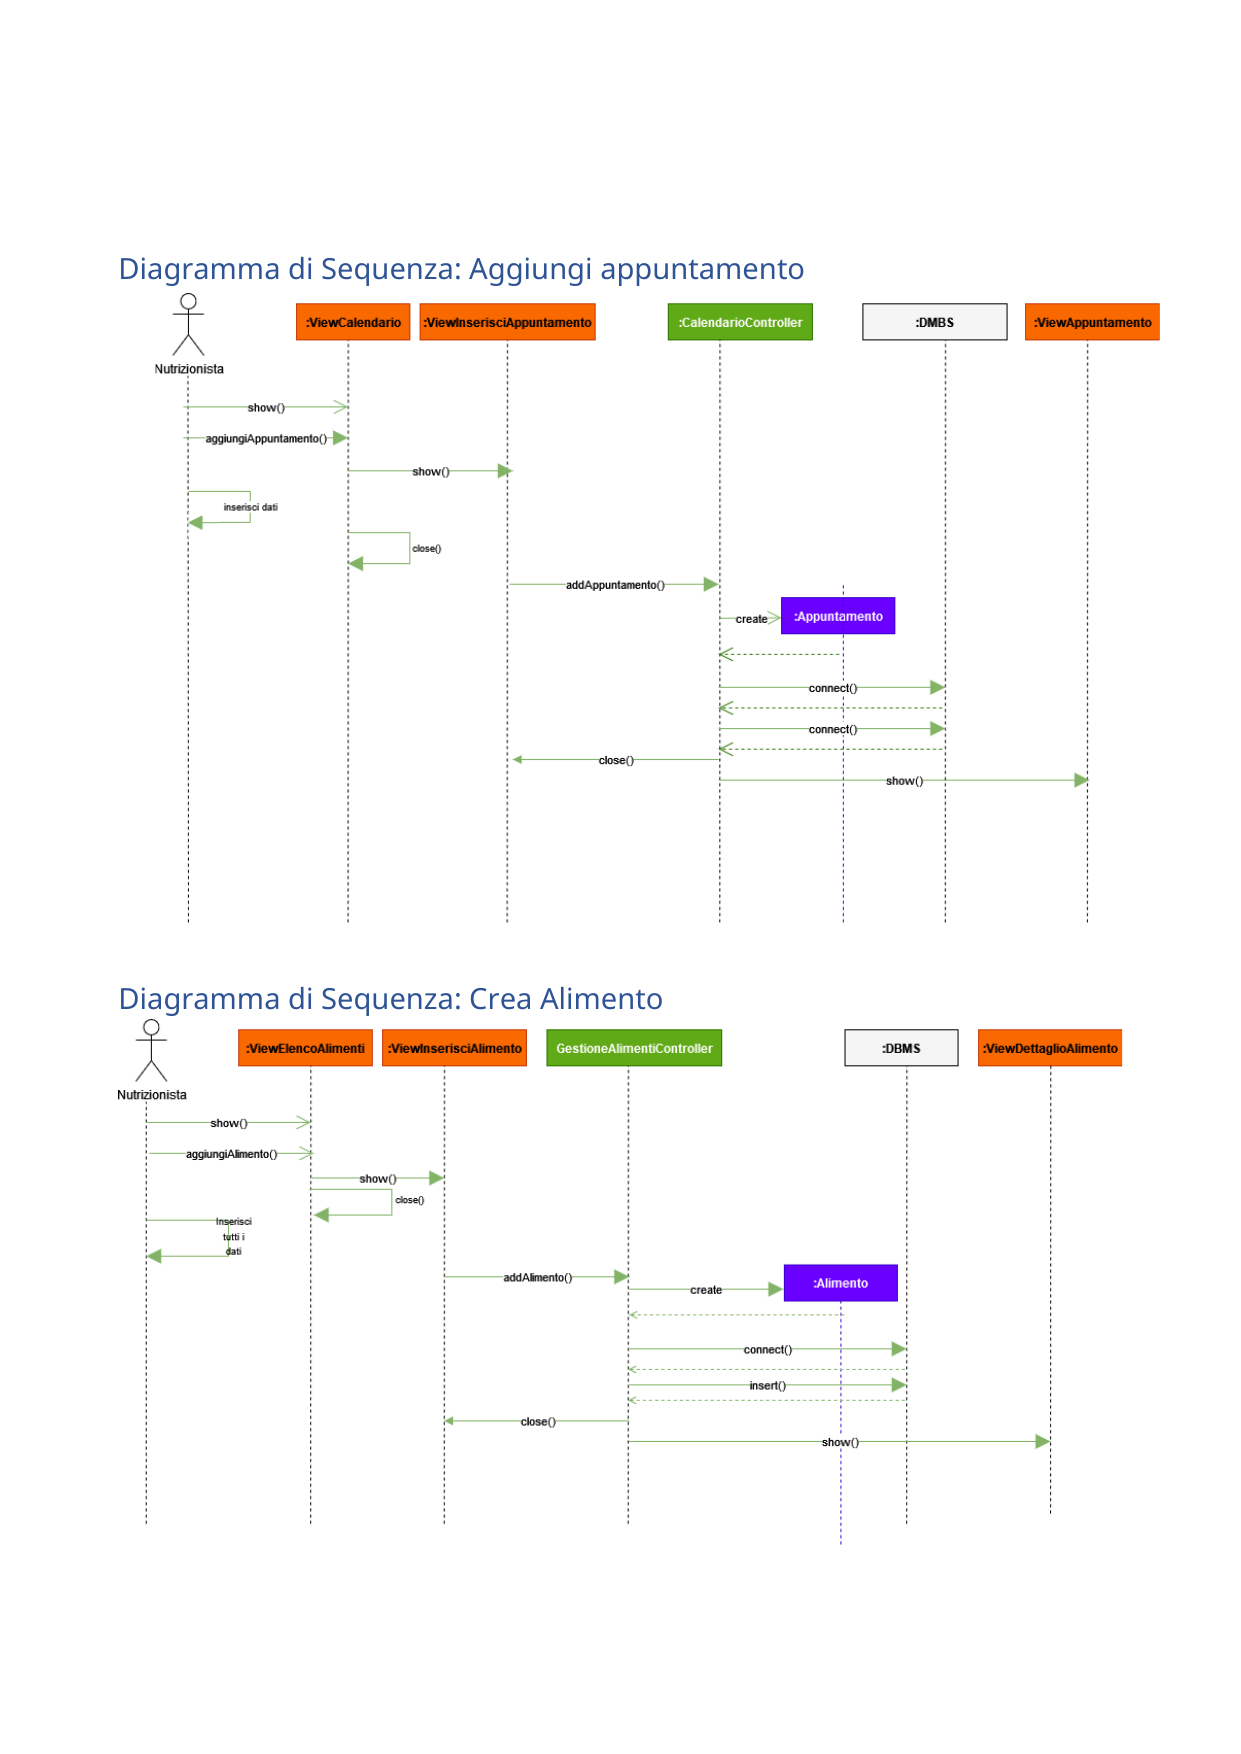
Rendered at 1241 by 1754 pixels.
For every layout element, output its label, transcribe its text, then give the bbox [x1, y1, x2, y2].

subtitle Diagramma di Sequenza: Crea Alimento [118, 978, 1122, 1018]
subtitle Diagramma di Sequenza: Aggiungi appuntamento [118, 248, 1122, 288]
